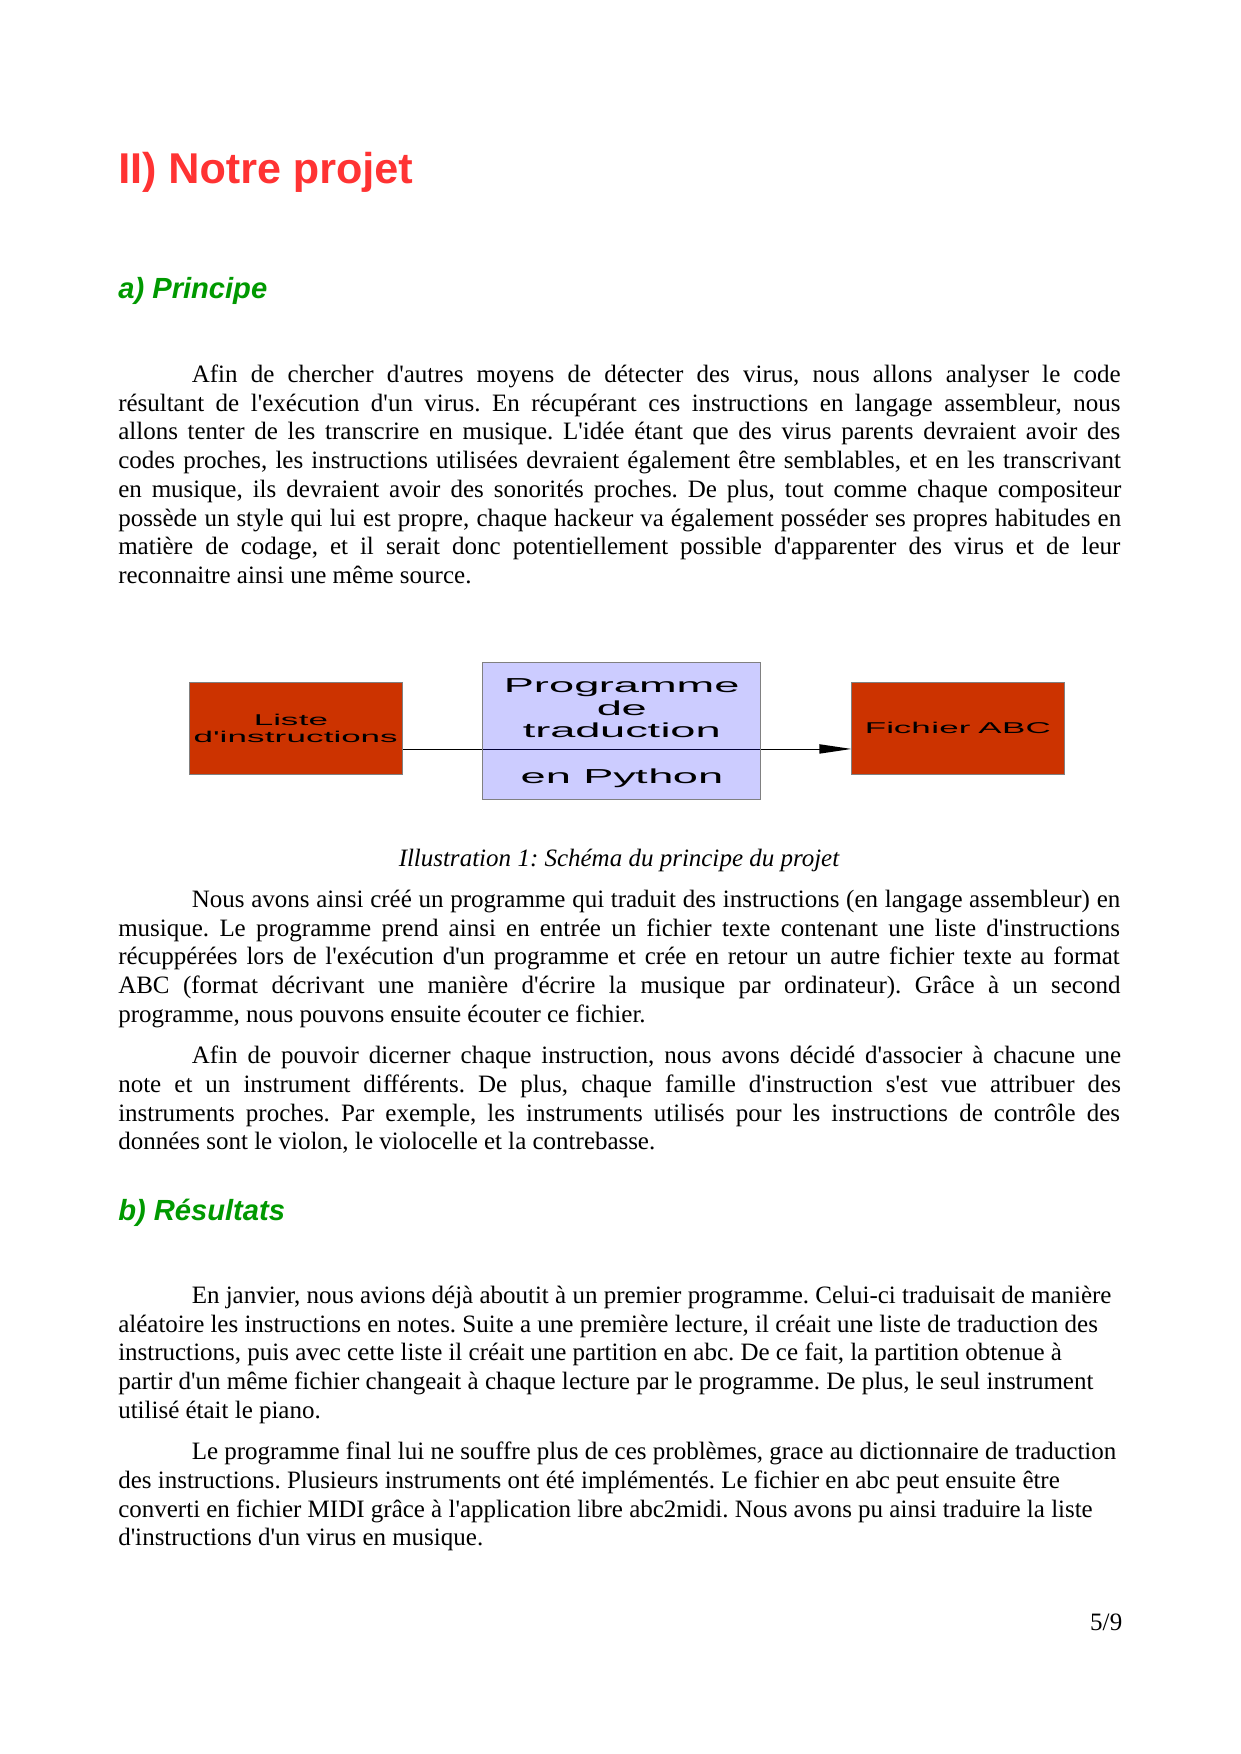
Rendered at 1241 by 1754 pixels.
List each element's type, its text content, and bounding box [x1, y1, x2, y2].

subtitle a) Principe [118, 272, 1122, 305]
text En janvier, nous avions déjà aboutit à un premier programme. Celui-ci traduisait de manière aléatoire les instructions en notes. Suite a une première lecture, il créait une liste de traduction des instructions, puis avec cette liste il créait une partition en abc. De ce fait, la partition obtenue à partir d'un même fichier changeait à chaque lecture par le programme. De plus, le seul instrument utilisé était le piano. [118, 1280, 1122, 1424]
text Le programme final lui ne souffre plus de ces problèmes, grace au dictionnaire de traduction des instructions. Plusieurs instruments ont été implémentés. Le fichier en abc peut ensuite être converti en fichier MIDI grâce à l'application libre abc2midi. Nous avons pu ainsi traduire la liste d'instructions d'un virus en musique. [118, 1436, 1122, 1551]
text [0, 604, 1240, 616]
text Afin de chercher d'autres moyens de détecter des virus, nous allons analyser le code résultant de l'exécution d'un virus. En récupérant ces instructions en langage assembleur, nous allons tenter de les transcrire en musique. L'idée étant que des virus parents devraient avoir des codes proches, les instructions utilisées devraient également être semblables, et en les transcrivant en musique, ils devraient avoir des sonorités proches. De plus, tout comme chaque compositeur possède un style qui lui est propre, chaque hackeur va également posséder ses propres habitudes en matière de codage, et il serait donc potentiellement possible d'apparenter des virus et de leur reconnaitre ainsi une même source. [118, 359, 1122, 589]
text Nous avons ainsi créé un programme qui traduit des instructions (en langage assembleur) en musique. Le programme prend ainsi en entrée un fichier texte contenant une liste d'instructions récuppérées lors de l'exécution d'un programme et crée en retour un autre fichier texte au format ABC (format décrivant une manière d'écrire la musique par ordinateur). Grâce à un second programme, nous pouvons ensuite écouter ce fichier. [118, 884, 1122, 1028]
text [0, 872, 1240, 884]
subtitle II) Notre projet [118, 143, 1122, 193]
subtitle b) Résultats [118, 1193, 1122, 1226]
text Illustration 1: Schéma du principe du projet [0, 616, 1240, 872]
text Afin de pouvoir dicerner chaque instruction, nous avons décidé d'associer à chacune une note et un instrument différents. De plus, chaque famille d'instruction s'est vue attribuer des instruments proches. Par exemple, les instruments utilisés pour les instructions de contrôle des données sont le violon, le violocelle et la contrebasse. [118, 1040, 1122, 1155]
